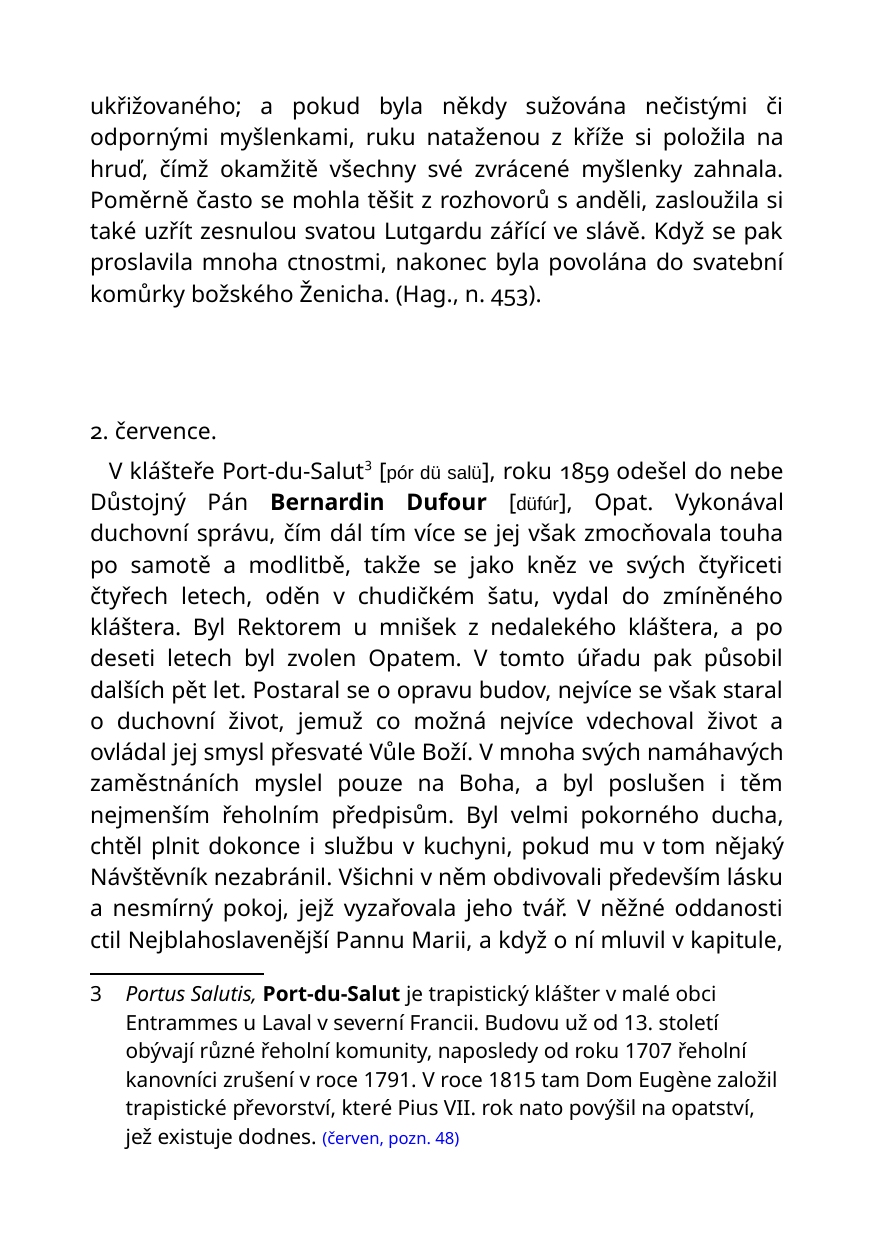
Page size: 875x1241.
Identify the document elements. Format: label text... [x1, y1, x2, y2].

text V klášteře Port-du-Salut [pór dü salü], roku 1859 odešel do nebe Důstojný Pán Bernardin Dufour [düfúr], Opat. Vykonával duchovní správu, čím dál tím více se jej však zmocňovala touha po samotě a modlitbě, takže se jako kněz ve svých čtyřiceti čtyřech letech, oděn v chudičkém šatu, vydal do zmíněného kláštera. Byl Rektorem u mnišek z nedalekého kláštera, a po deseti letech byl zvolen Opatem. V tomto úřadu pak působil dalších pět let. Postaral se o opravu budov, nejvíce se však staral o duchovní život, jemuž co možná nejvíce vdechoval život a ovládal jej smysl přesvaté Vůle Boží. V mnoha svých namáhavých zaměstnáních myslel pouze na Boha, a byl poslušen i těm nejmenším řeholním předpisům. Byl velmi pokorného ducha, chtěl plnit dokonce i službu v kuchyni, pokud mu v tom nějaký Návštěvník nezabránil. Všichni v něm obdivovali především lásku a nesmírný pokoj, jejž vyzařovala jeho tvář. V něžné oddanosti ctil Nejblahoslavenější Pannu Marii, a když o ní mluvil v kapitule, [90, 455, 784, 955]
text ukřižovaného; a pokud byla někdy sužována nečistými či odpornými myšlenkami, ruku nataženou z kříže si položila na hruď, čímž okamžitě všechny své zvrácené myšlenky zahnala. Poměrně často se mohla těšit z rozhovorů s anděli, zasloužila si také uzřít zesnulou svatou Lutgardu zářící ve slávě. Když se pak proslavila mnoha ctnostmi, nakonec byla povolána do svatební komůrky božského Ženicha. (Hag., n. 453). [90, 90, 784, 309]
text Portus Salutis, Port-du-Salut je trapistický klášter v malé obci Entrammes u Laval v severní Francii. Budovu už od 13. století obývají různé řeholní komunity, naposledy od roku 1707 řeholní kanovníci zrušení v roce 1791. V roce 1815 tam Dom Eugène založil trapistické převorství, které Pius VII. rok nato povýšil na opatství, jež existuje dodnes. (červen, pozn. 48) [90, 979, 784, 1150]
text 2. července. [90, 414, 784, 446]
